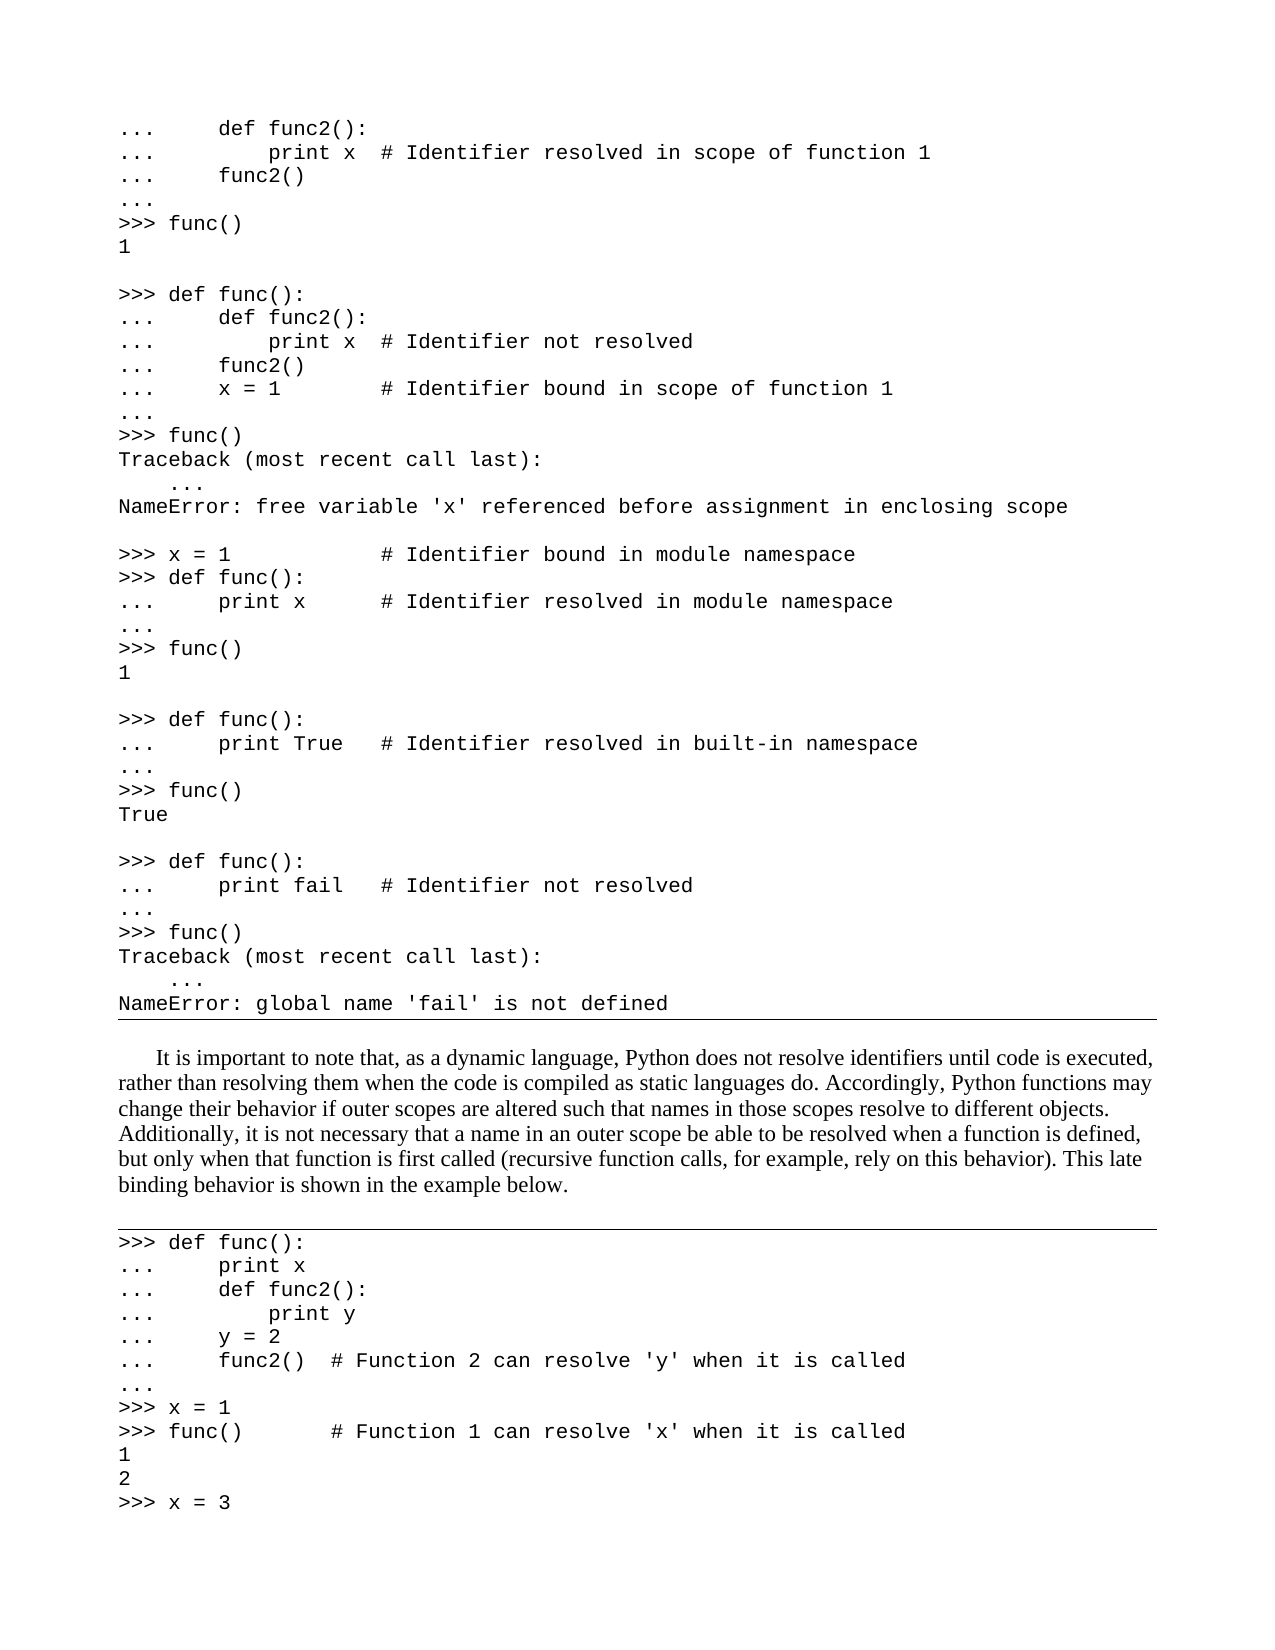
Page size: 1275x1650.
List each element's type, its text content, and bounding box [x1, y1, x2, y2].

text It is important to note that, as a dynamic language, Python does not resolve identifiers until code is executed, rather than resolving them when the code is compiled as static languages do. Accordingly, Python functions may change their behavior if outer scopes are altered such that names in those scopes resolve to different objects. Additionally, it is not necessary that a name in an outer scope be able to be resolved when a function is defined, but only when that function is first called (recursive function calls, for example, rely on this behavior). This late binding behavior is shown in the example below. [118, 1045, 1157, 1197]
text >>> func() [118, 922, 1157, 946]
text Traceback (most recent call last): [118, 449, 1157, 473]
text >>> func() [118, 638, 1157, 662]
text ... y = 2 [118, 1326, 1157, 1350]
text ... print y [118, 1303, 1157, 1326]
text ... [118, 898, 1157, 922]
text >>> func() [118, 426, 1157, 449]
text >>> def func(): [118, 284, 1157, 307]
text ... print x [118, 1255, 1157, 1279]
text ... print x # Identifier not resolved [118, 331, 1157, 354]
text >>> x = 1 # Identifier bound in module namespace [118, 544, 1157, 567]
text >>> def func(): [118, 1230, 1157, 1255]
text ... [118, 615, 1157, 638]
text >>> func() # Function 1 can resolve 'x' when it is called [118, 1421, 1157, 1444]
text >>> def func(): [118, 851, 1157, 875]
text ... [118, 473, 1157, 496]
text ... [118, 969, 1157, 993]
text ... [118, 1373, 1157, 1397]
text ... def func2(): [118, 1279, 1157, 1303]
text ... def func2(): [118, 307, 1157, 331]
text ... print fail # Identifier not resolved [118, 875, 1157, 898]
text >>> func() [118, 213, 1157, 236]
text ... [118, 189, 1157, 213]
text >>> def func(): [118, 709, 1157, 733]
text ... def func2(): [118, 118, 1157, 142]
text 1 [118, 236, 1157, 260]
text ... func2() # Function 2 can resolve 'y' when it is called [118, 1350, 1157, 1373]
text >>> x = 3 [118, 1492, 1157, 1515]
text ... func2() [118, 165, 1157, 189]
text ... [118, 402, 1157, 426]
text True [118, 804, 1157, 827]
text ... x = 1 # Identifier bound in scope of function 1 [118, 378, 1157, 402]
text >>> x = 1 [118, 1397, 1157, 1421]
text NameError: global name 'fail' is not defined [118, 993, 1157, 1019]
text 2 [118, 1468, 1157, 1492]
text ... print x # Identifier resolved in scope of function 1 [118, 142, 1157, 165]
text Traceback (most recent call last): [118, 946, 1157, 969]
text 1 [118, 662, 1157, 686]
text 1 [118, 1444, 1157, 1468]
text >>> def func(): [118, 567, 1157, 591]
text NameError: free variable 'x' referenced before assignment in enclosing scope [118, 496, 1157, 520]
text ... print x # Identifier resolved in module namespace [118, 591, 1157, 615]
text >>> func() [118, 780, 1157, 804]
text ... print True # Identifier resolved in built-in namespace [118, 733, 1157, 757]
text ... [118, 757, 1157, 780]
text ... func2() [118, 354, 1157, 378]
